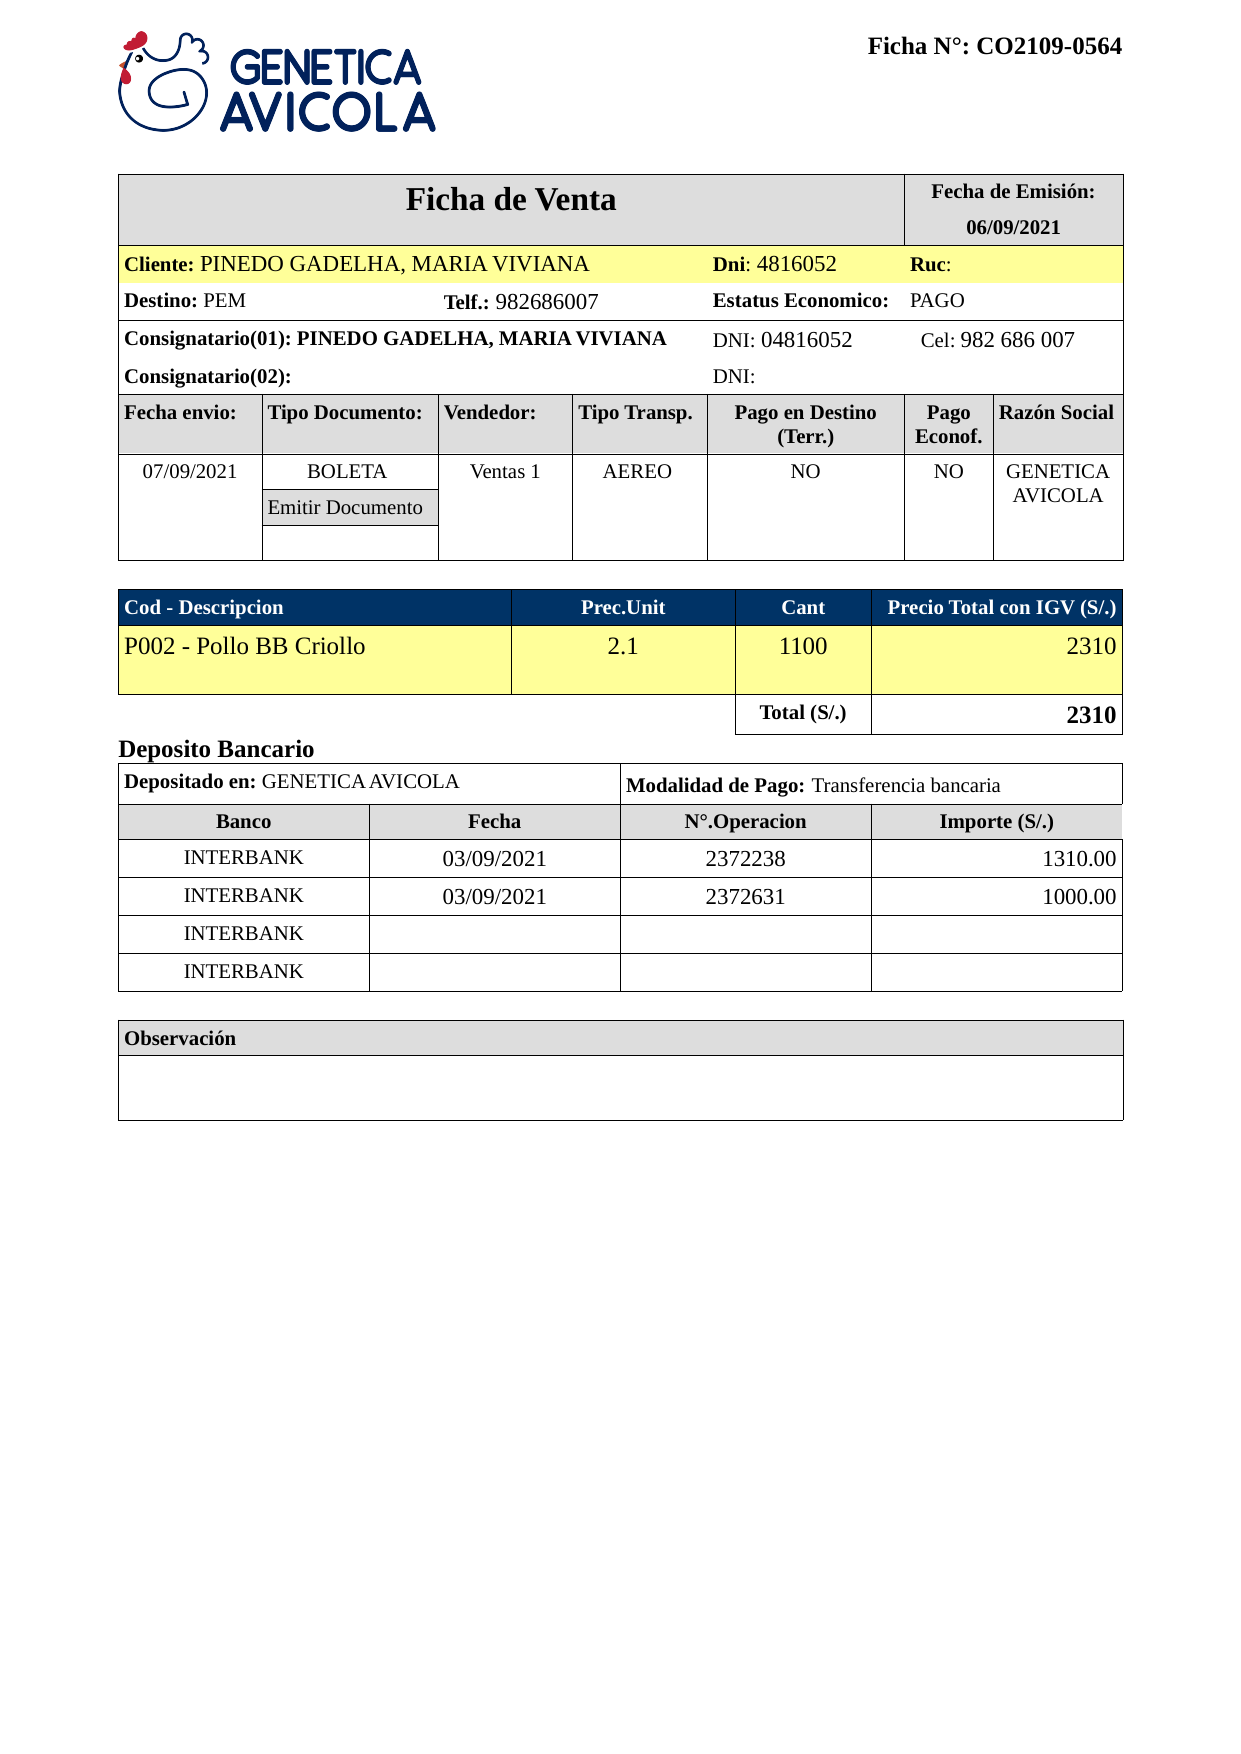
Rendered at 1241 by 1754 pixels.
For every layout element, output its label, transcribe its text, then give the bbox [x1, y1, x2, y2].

table_cell INTERBANK [119, 954, 369, 991]
table_cell Razón Social [994, 395, 1123, 453]
table_cell Emitir Documento [263, 490, 438, 525]
table_cell Cliente: PINEDO GADELHA, MARIA VIVIANA [119, 246, 707, 283]
table_cell NO [905, 455, 993, 560]
table_cell Pago Econof. [905, 395, 993, 453]
table_cell Fecha envio: [119, 395, 262, 453]
table_cell Total (S/.) [736, 695, 871, 734]
table_cell 1310.00 [872, 840, 1122, 877]
table_cell [263, 526, 438, 560]
table_cell 2372238 [621, 840, 871, 877]
table_cell Ruc: [904, 246, 1123, 283]
table_cell 03/09/2021 [370, 840, 620, 877]
table_cell Destino: PEM [119, 283, 438, 320]
table_cell 03/09/2021 [370, 878, 620, 915]
table_header Prec.Unit [512, 590, 735, 625]
table_cell NO [708, 455, 904, 560]
table_cell [370, 916, 620, 953]
table_cell 2372631 [621, 878, 871, 915]
table_cell DNI: [707, 358, 1123, 394]
table_cell PAGO [904, 283, 1123, 320]
table_header Cant [736, 590, 871, 625]
table_cell [872, 916, 1122, 953]
table_cell Vendedor: [439, 395, 572, 453]
table_cell [621, 916, 871, 953]
table_cell Estatus Economico: [707, 283, 904, 320]
table_header Depositado en: GENETICA AVICOLA [119, 764, 620, 803]
table_cell N°.Operacion [621, 805, 871, 839]
table_cell Pago en Destino (Terr.) [708, 395, 904, 453]
table_cell Tipo Transp. [573, 395, 707, 453]
picture [118, 31, 436, 132]
table_cell INTERBANK [119, 878, 369, 915]
table_header Modalidad de Pago: Transferencia bancaria [621, 764, 1122, 803]
table_cell 1000.00 [872, 878, 1122, 915]
table_cell Dni: 4816052 [707, 246, 904, 283]
table_cell Telf.: 982686007 [438, 283, 707, 320]
table_cell Consignatario(02): [119, 358, 707, 394]
table_cell INTERBANK [119, 916, 369, 953]
table_cell P002 - Pollo BB Criollo [119, 626, 511, 694]
table_cell [118, 695, 511, 734]
table_cell INTERBANK [119, 840, 369, 877]
table_header Cod - Descripcion [119, 590, 511, 625]
table_cell 2.1 [512, 626, 735, 694]
table_cell 2310 [872, 695, 1122, 734]
table_cell 2310 [872, 626, 1122, 694]
table_cell [621, 954, 871, 991]
table_cell Importe (S/.) [872, 805, 1122, 839]
table_cell [370, 954, 620, 991]
table_header Observación [119, 1021, 1123, 1055]
table_cell Cel: 982 686 007 [915, 321, 1123, 358]
table_cell GENETICA AVICOLA [994, 455, 1123, 560]
table_cell Consignatario(01): PINEDO GADELHA, MARIA VIVIANA [119, 321, 707, 358]
table_cell Ventas 1 [439, 455, 572, 560]
table_cell 06/09/2021 [905, 209, 1123, 245]
table_cell DNI: 04816052 [707, 321, 915, 358]
table_cell [872, 954, 1122, 991]
table_cell Banco [119, 805, 369, 839]
text Deposito Bancario [118, 734, 1122, 763]
table_header Fecha de Emisión: [905, 175, 1123, 209]
table_cell [119, 1056, 1123, 1119]
table_cell 1100 [736, 626, 871, 694]
table_cell BOLETA [263, 455, 438, 489]
table_cell 07/09/2021 [119, 455, 262, 560]
table_cell Tipo Documento: [263, 395, 438, 453]
table_cell AEREO [573, 455, 707, 560]
table_header Precio Total con IGV (S/.) [872, 590, 1122, 625]
table_cell Fecha [370, 805, 620, 839]
table_cell [511, 695, 735, 734]
table_header Ficha de Venta [119, 175, 904, 245]
